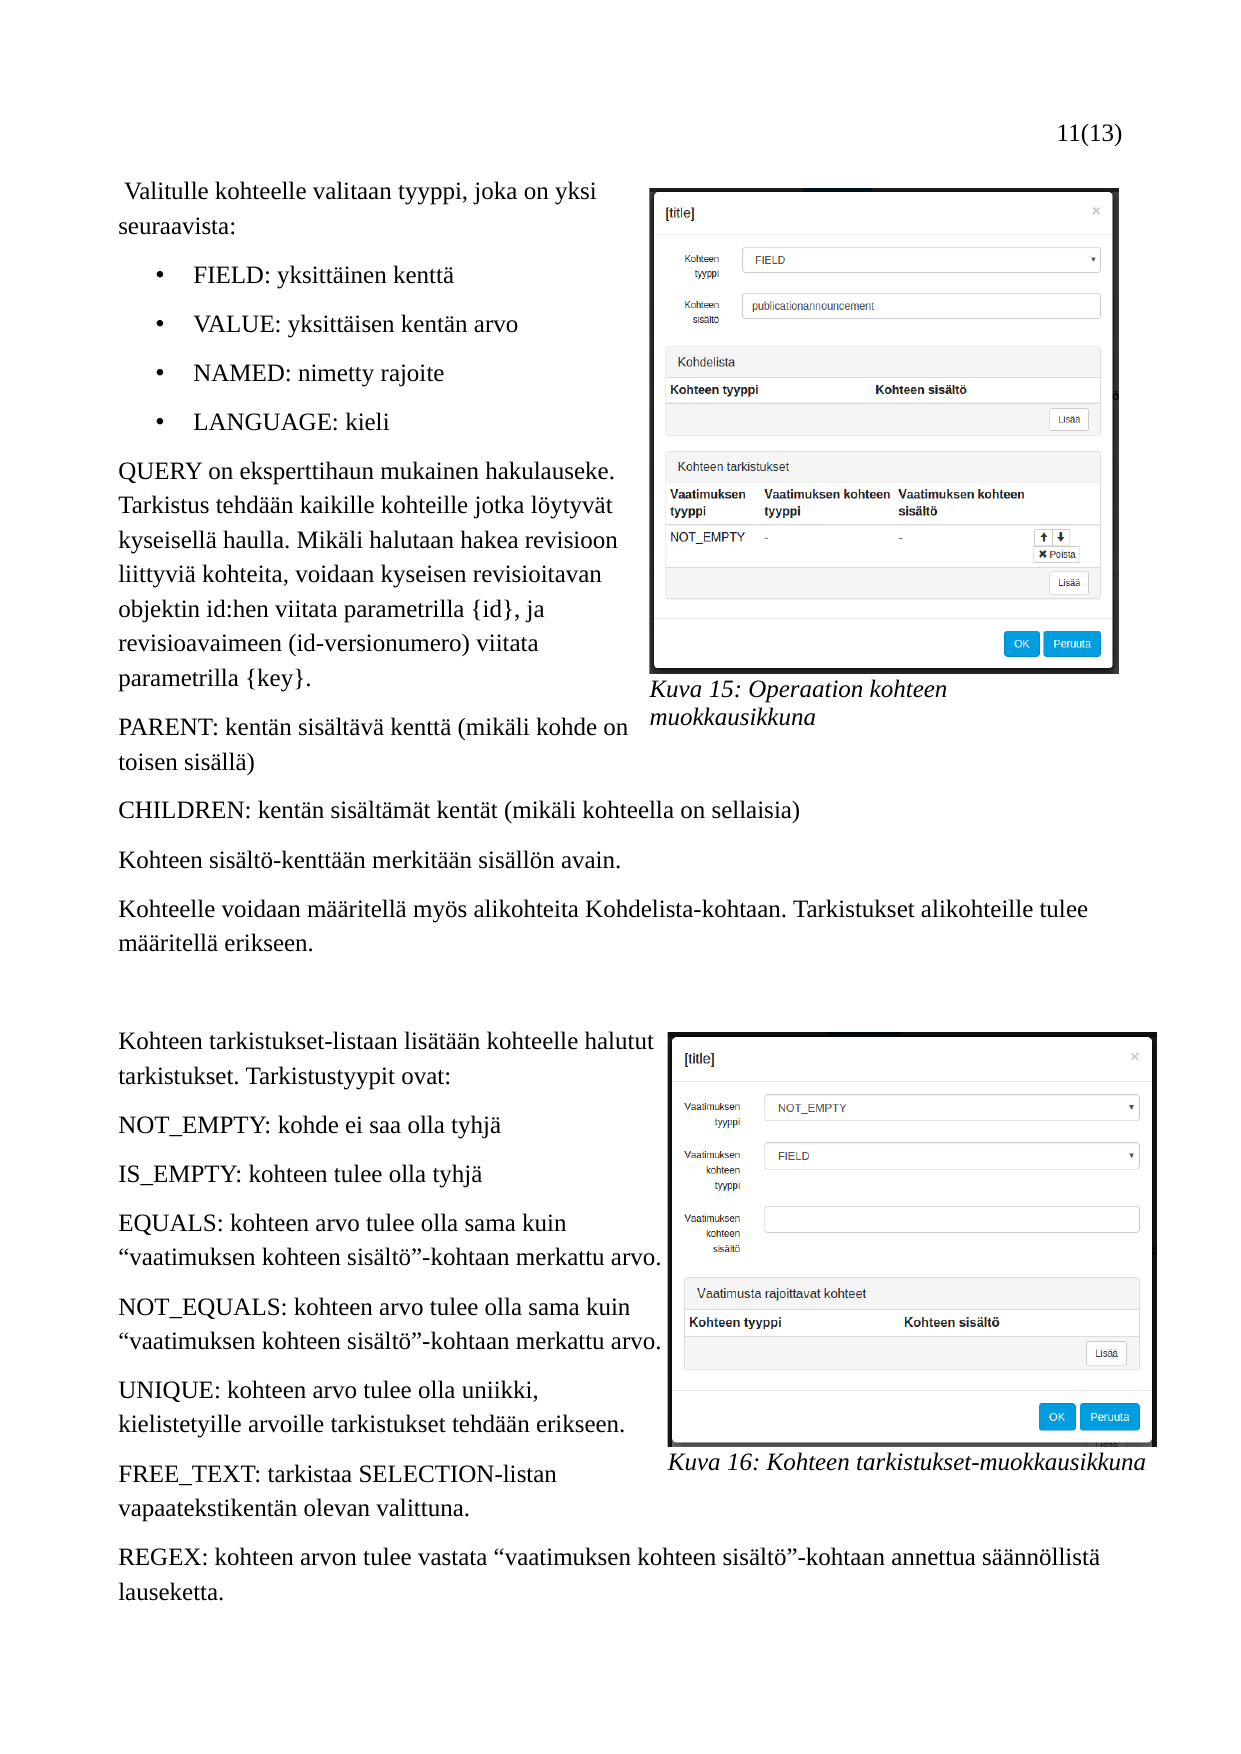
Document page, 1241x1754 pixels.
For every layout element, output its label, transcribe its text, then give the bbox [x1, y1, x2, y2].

text QUERY on eksperttihaun mukainen hakulauseke. Tarkistus tehdään kaikille kohteille jotka löytyvät kyseisellä haulla. Mikäli halutaan hakea revisioon liittyviä kohteita, voidaan kyseisen revisioitavan objektin id:hen viitata parametrilla {id}, ja revisioavaimeen (id-versionumero) viitata parametrilla {key}. [118, 456, 649, 692]
picture [649, 188, 1119, 674]
text FREE_TEXT: tarkistaa SELECTION-listan vapaatekstikentän olevan valittuna. [118, 1459, 1122, 1522]
list NAMED: nimetty rajoite [156, 358, 649, 387]
text Valitulle kohteelle valitaan tyyppi, joka on yksi seuraavista: [118, 176, 1122, 239]
text Kohteen sisältö-kenttään merkitään sisällön avain. [118, 845, 1122, 873]
text NOT_EQUALS: kohteen arvo tulee olla sama kuin “vaatimuksen kohteen sisältö”-kohtaan merkattu arvo. [118, 1292, 667, 1355]
text REGEX: kohteen arvon tulee vastata “vaatimuksen kohteen sisältö”-kohtaan annettua säännöllistä lauseketta. [118, 1542, 1122, 1605]
list VALUE: yksittäisen kentän arvo [156, 309, 649, 338]
text IS_EMPTY: kohteen tulee olla tyhjä [118, 1159, 667, 1188]
text PARENT: kentän sisältävä kenttä (mikäli kohde on toisen sisällä) [118, 712, 1122, 775]
picture [667, 1032, 1157, 1447]
text UNIQUE: kohteen arvo tulee olla uniikki, kielistetyille arvoille tarkistukset tehdään erikseen. [118, 1375, 667, 1438]
list FIELD: yksittäinen kenttä [156, 260, 649, 289]
text Kuva 15: Operaation kohteen muokkausikkuna [649, 674, 1119, 731]
text NOT_EMPTY: kohde ei saa olla tyhjä [118, 1110, 667, 1139]
text Kuva 16: Kohteen tarkistukset-muokkausikkuna [668, 1447, 1157, 1475]
list LANGUAGE: kieli [156, 407, 649, 436]
text EQUALS: kohteen arvo tulee olla sama kuin “vaatimuksen kohteen sisältö”-kohtaan merkattu arvo. [118, 1208, 667, 1271]
text Kohteen tarkistukset-listaan lisätään kohteelle halutut tarkistukset. Tarkistustyypit ovat: [118, 1026, 668, 1089]
text Kohteelle voidaan määritellä myös alikohteita Kohdelista-kohtaan. Tarkistukset alikohteille tulee määritellä erikseen. [118, 894, 1122, 957]
text CHILDREN: kentän sisältämät kentät (mikäli kohteella on sellaisia) [118, 796, 1122, 824]
